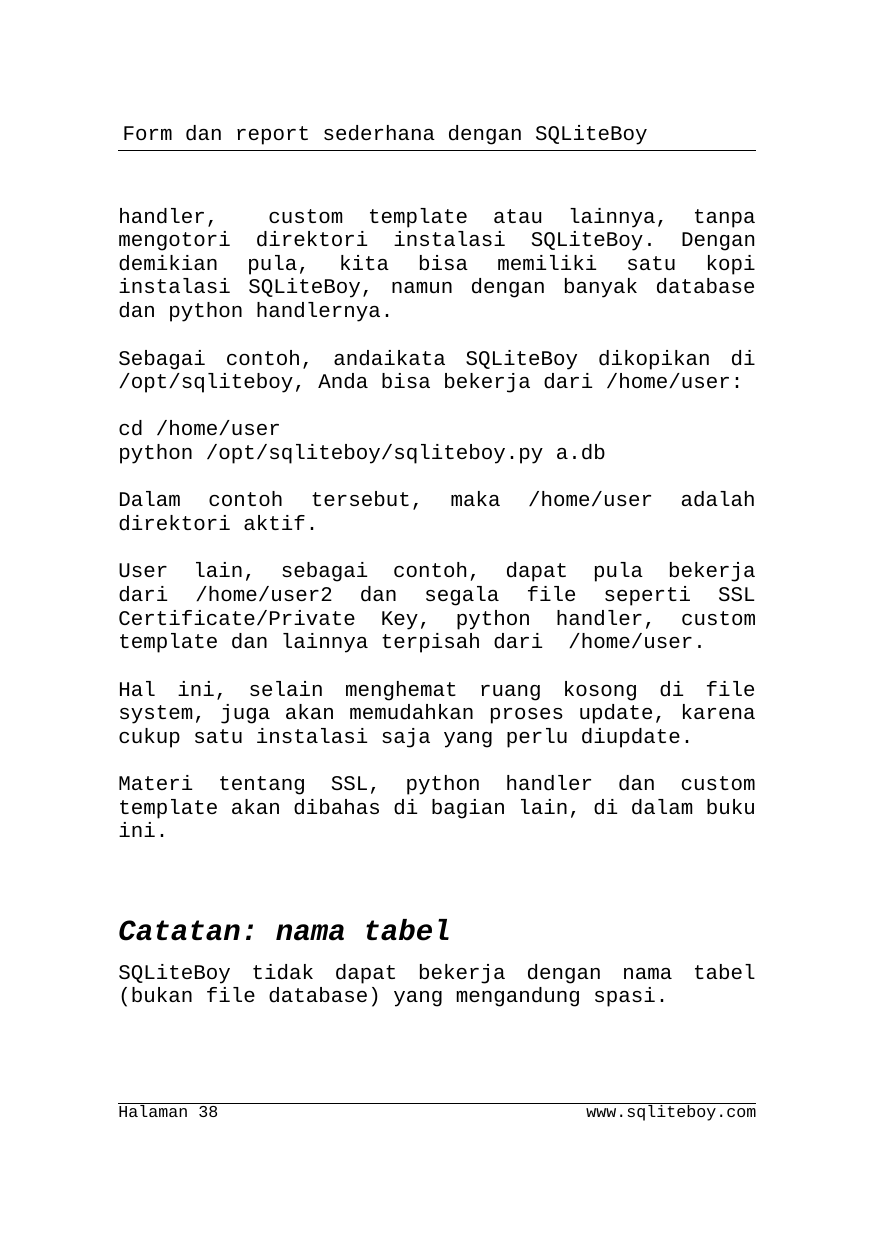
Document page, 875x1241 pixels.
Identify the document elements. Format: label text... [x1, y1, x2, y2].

text Sebagai contoh, andaikata SQLiteBoy dikopikan di /opt/sqliteboy, Anda bisa bekerja dari /home/user: [118, 347, 756, 395]
text Materi tentang SSL, python handler dan custom template akan dibahas di bagian lain, di dalam buku ini. [118, 773, 756, 844]
text python /opt/sqliteboy/sqliteboy.py a.db [118, 442, 756, 466]
text handler, custom template atau lainnya, tanpa mengotori direktori instalasi SQLiteBoy. Dengan demikian pula, kita bisa memiliki satu kopi instalasi SQLiteBoy, namun dengan banyak database dan python handlernya. [118, 206, 756, 324]
text Dalam contoh tersebut, maka /home/user adalah direktori aktif. [118, 489, 756, 537]
text SQLiteBoy tidak dapat bekerja dengan nama tabel (bukan file database) yang mengandung spasi. [118, 962, 756, 1009]
text User lain, sebagai contoh, dapat pula bekerja dari /home/user2 dan segala file seperti SSL Certificate/Private Key, python handler, custom template dan lainnya terpisah dari /home/user. [118, 560, 756, 655]
subtitle Catatan: nama tabel [118, 916, 756, 949]
text cd /home/user [118, 418, 756, 442]
text Hal ini, selain menghemat ruang kosong di file system, juga akan memudahkan proses update, karena cukup satu instalasi saja yang perlu diupdate. [118, 678, 756, 749]
